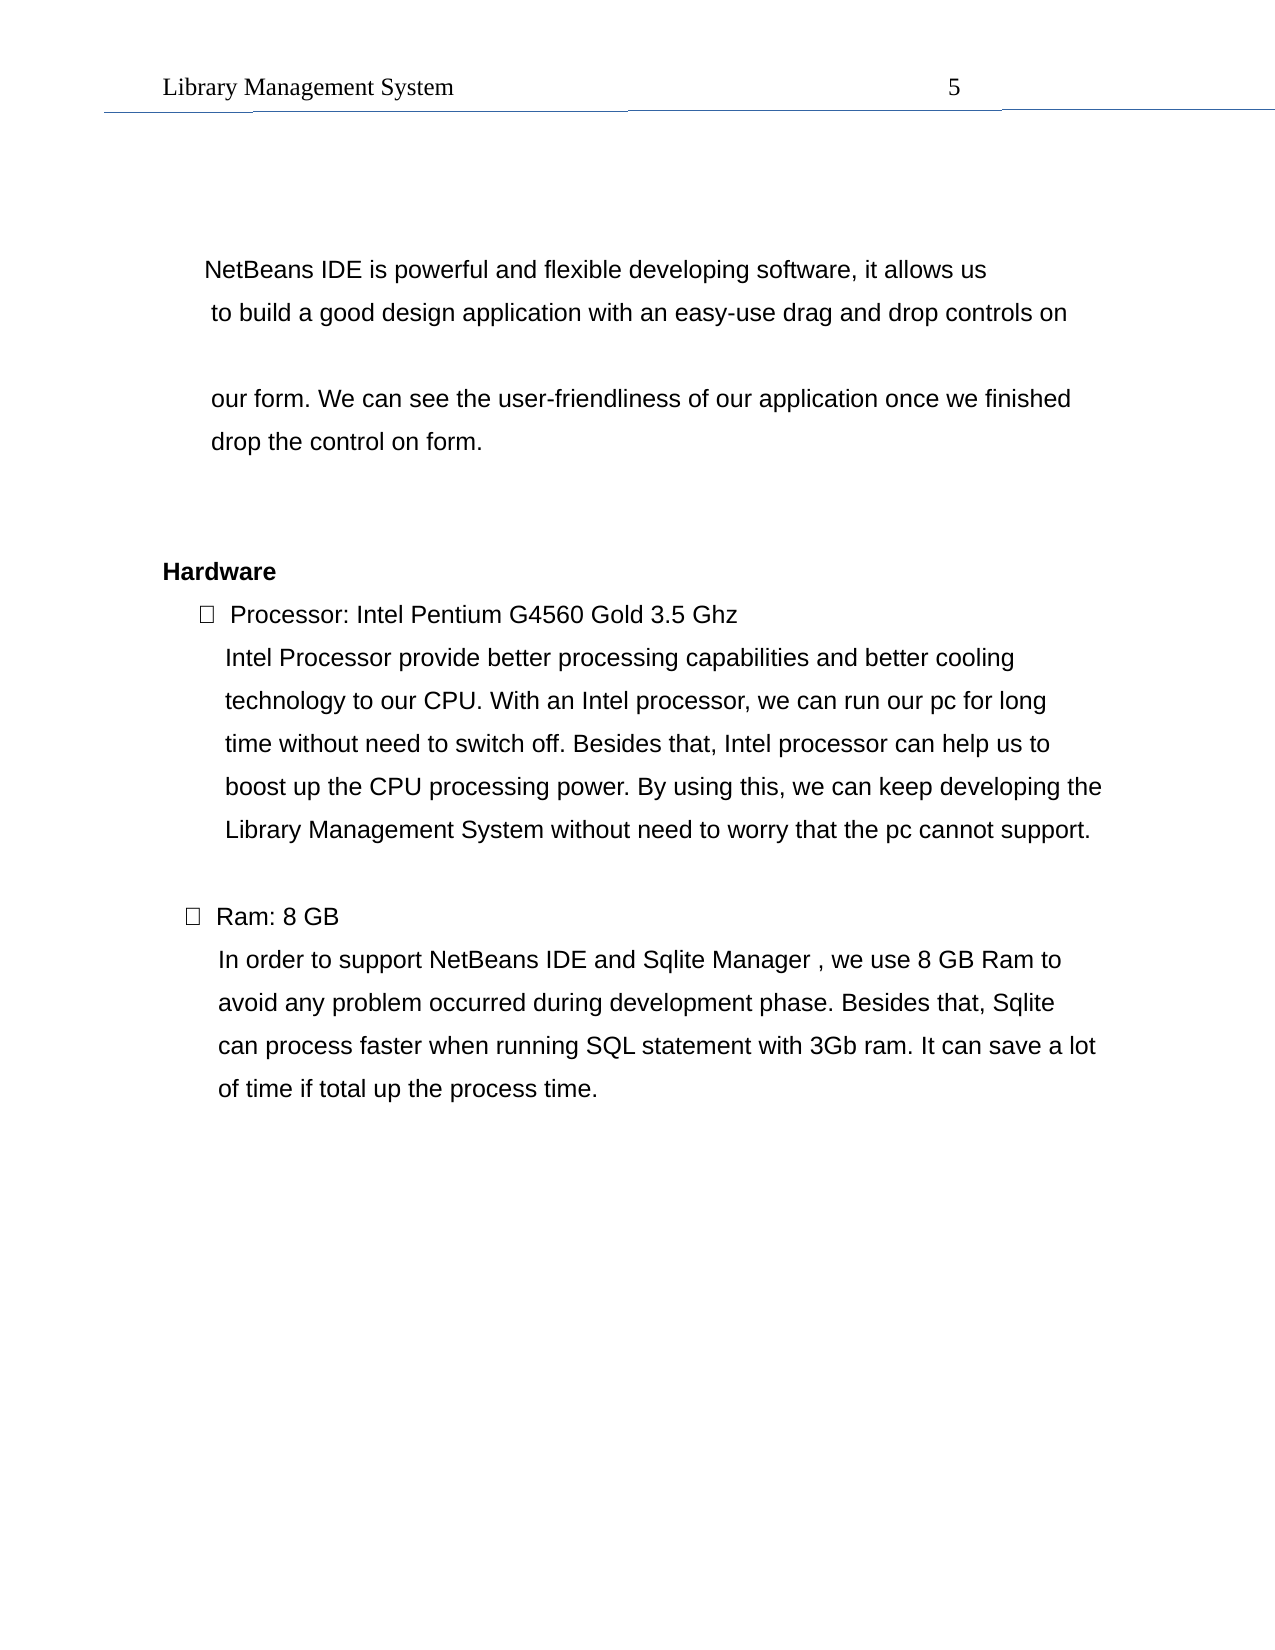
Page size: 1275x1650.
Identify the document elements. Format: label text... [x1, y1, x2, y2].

text In order to support NetBeans IDE and Sqlite Manager , we use 8 GB Ram to [162, 945, 1119, 973]
text of time if total up the process time. [162, 1074, 1119, 1103]
text Intel Processor provide better processing capabilities and better cooling [162, 643, 1119, 672]
text can process faster when running SQL statement with 3Gb ram. It can save a lot [162, 1031, 1119, 1060]
text avoid any problem occurred during development phase. Besides that, Sqlite [162, 988, 1119, 1017]
text  Ram: 8 GB [162, 902, 1119, 930]
text Library Management System without need to worry that the pc cannot support. [162, 815, 1119, 844]
text technology to our CPU. With an Intel processor, we can run our pc for long [162, 686, 1119, 715]
text NetBeans IDE is powerful and flexible developing software, it allows us [162, 255, 1119, 283]
text drop the control on form. [162, 427, 1119, 456]
text  Processor: Intel Pentium G4560 Gold 3.5 Ghz [162, 600, 1119, 628]
text to build a good design application with an easy-use drag and drop controls on [162, 298, 1119, 327]
text Hardware [162, 557, 1119, 585]
text boost up the CPU processing power. By using this, we can keep developing the [162, 772, 1119, 801]
text time without need to switch off. Besides that, Intel processor can help us to [162, 729, 1119, 758]
text our form. We can see the user-friendliness of our application once we finished [162, 384, 1119, 413]
